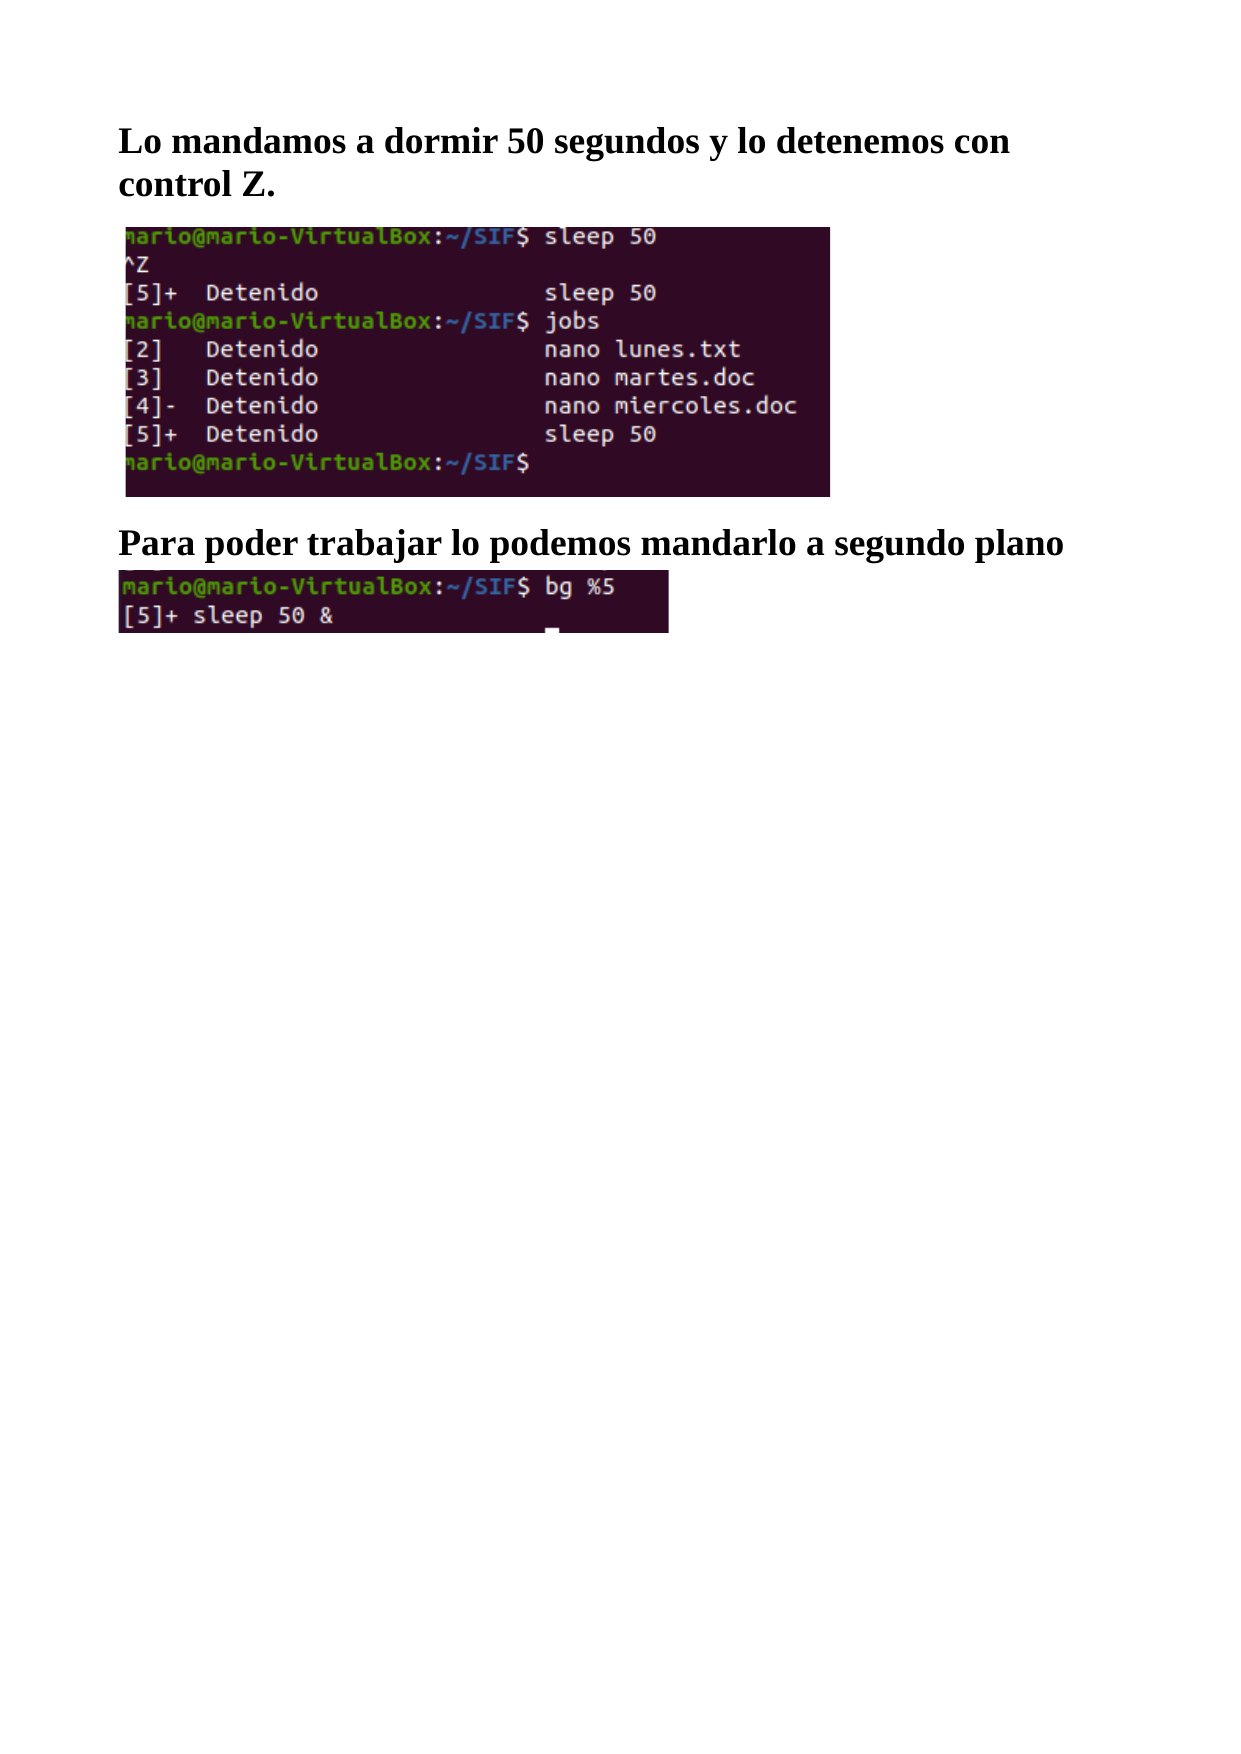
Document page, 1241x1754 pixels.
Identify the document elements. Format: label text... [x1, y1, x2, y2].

picture [118, 570, 669, 633]
text Para poder trabajar lo podemos mandarlo a segundo plano [118, 521, 1122, 564]
picture [125, 227, 831, 497]
text Lo mandamos a dormir 50 segundos y lo detenemos con control Z. [118, 118, 1122, 204]
